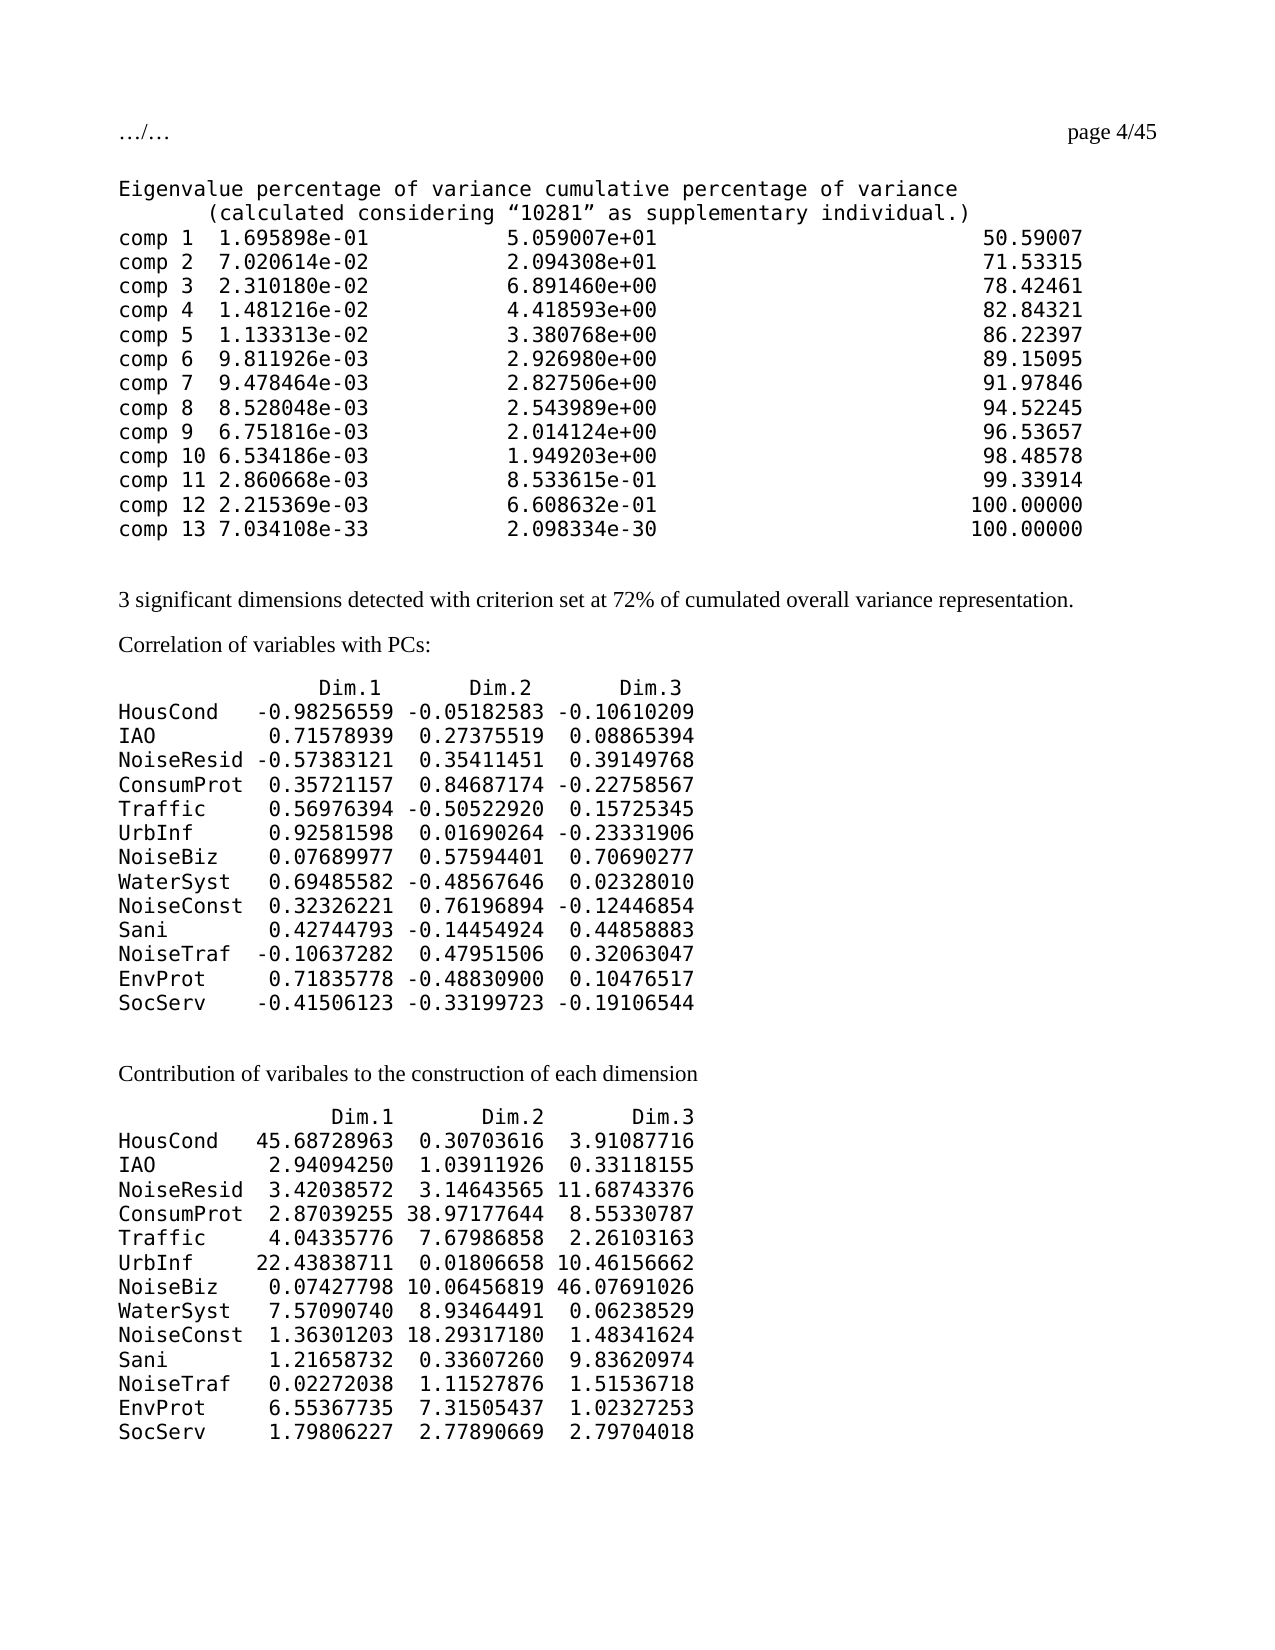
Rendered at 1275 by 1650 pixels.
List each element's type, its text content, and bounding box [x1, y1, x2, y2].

text NoiseTraf 0.02272038 1.11527876 1.51536718 [118, 1372, 1157, 1396]
text NoiseConst 1.36301203 18.29317180 1.48341624 [118, 1323, 1157, 1348]
text comp 5 1.133313e-02 3.380768e+00 86.22397 [118, 323, 1157, 347]
text UrbInf 22.43838711 0.01806658 10.46156662 [118, 1251, 1157, 1275]
text Sani 0.42744793 -0.14454924 0.44858883 [118, 918, 1157, 942]
text (calculated considering “10281” as supplementary individual.) [118, 201, 1157, 226]
text comp 8 8.528048e-03 2.543989e+00 94.52245 [118, 396, 1157, 420]
text comp 10 6.534186e-03 1.949203e+00 98.48578 [118, 444, 1157, 468]
text HousCond 45.68728963 0.30703616 3.91087716 [118, 1129, 1157, 1153]
text Eigenvalue percentage of variance cumulative percentage of variance [118, 177, 1157, 201]
text UrbInf 0.92581598 0.01690264 -0.23331906 [118, 821, 1157, 845]
text Dim.1 Dim.2 Dim.3 [118, 676, 1157, 700]
text HousCond -0.98256559 -0.05182583 -0.10610209 [118, 700, 1157, 724]
text WaterSyst 0.69485582 -0.48567646 0.02328010 [118, 870, 1157, 894]
text SocServ 1.79806227 2.77890669 2.79704018 [118, 1420, 1157, 1445]
text SocServ -0.41506123 -0.33199723 -0.19106544 [118, 991, 1157, 1015]
text IAO 2.94094250 1.03911926 0.33118155 [118, 1153, 1157, 1178]
text comp 11 2.860668e-03 8.533615e-01 99.33914 [118, 468, 1157, 493]
text comp 3 2.310180e-02 6.891460e+00 78.42461 [118, 274, 1157, 298]
text Dim.1 Dim.2 Dim.3 [118, 1105, 1157, 1129]
text EnvProt 0.71835778 -0.48830900 0.10476517 [118, 967, 1157, 991]
text Contribution of varibales to the construction of each dimension [118, 1060, 1157, 1086]
text NoiseResid -0.57383121 0.35411451 0.39149768 [118, 748, 1157, 773]
text comp 6 9.811926e-03 2.926980e+00 89.15095 [118, 347, 1157, 371]
text comp 2 7.020614e-02 2.094308e+01 71.53315 [118, 250, 1157, 274]
text comp 4 1.481216e-02 4.418593e+00 82.84321 [118, 298, 1157, 323]
text NoiseBiz 0.07427798 10.06456819 46.07691026 [118, 1275, 1157, 1299]
text WaterSyst 7.57090740 8.93464491 0.06238529 [118, 1299, 1157, 1323]
text comp 9 6.751816e-03 2.014124e+00 96.53657 [118, 420, 1157, 444]
text NoiseBiz 0.07689977 0.57594401 0.70690277 [118, 845, 1157, 870]
text comp 1 1.695898e-01 5.059007e+01 50.59007 [118, 226, 1157, 250]
text Correlation of variables with PCs: [118, 631, 1157, 657]
text Sani 1.21658732 0.33607260 9.83620974 [118, 1348, 1157, 1372]
text 3 significant dimensions detected with criterion set at 72% of cumulated overall variance representation. [118, 586, 1157, 612]
text Traffic 4.04335776 7.67986858 2.26103163 [118, 1226, 1157, 1251]
text ConsumProt 0.35721157 0.84687174 -0.22758567 [118, 773, 1157, 797]
text ConsumProt 2.87039255 38.97177644 8.55330787 [118, 1202, 1157, 1226]
text comp 12 2.215369e-03 6.608632e-01 100.00000 [118, 493, 1157, 517]
text NoiseTraf -0.10637282 0.47951506 0.32063047 [118, 942, 1157, 967]
text Traffic 0.56976394 -0.50522920 0.15725345 [118, 797, 1157, 821]
text NoiseResid 3.42038572 3.14643565 11.68743376 [118, 1178, 1157, 1202]
text EnvProt 6.55367735 7.31505437 1.02327253 [118, 1396, 1157, 1420]
text comp 13 7.034108e-33 2.098334e-30 100.00000 [118, 517, 1157, 541]
text NoiseConst 0.32326221 0.76196894 -0.12446854 [118, 894, 1157, 918]
text comp 7 9.478464e-03 2.827506e+00 91.97846 [118, 371, 1157, 396]
text IAO 0.71578939 0.27375519 0.08865394 [118, 724, 1157, 748]
